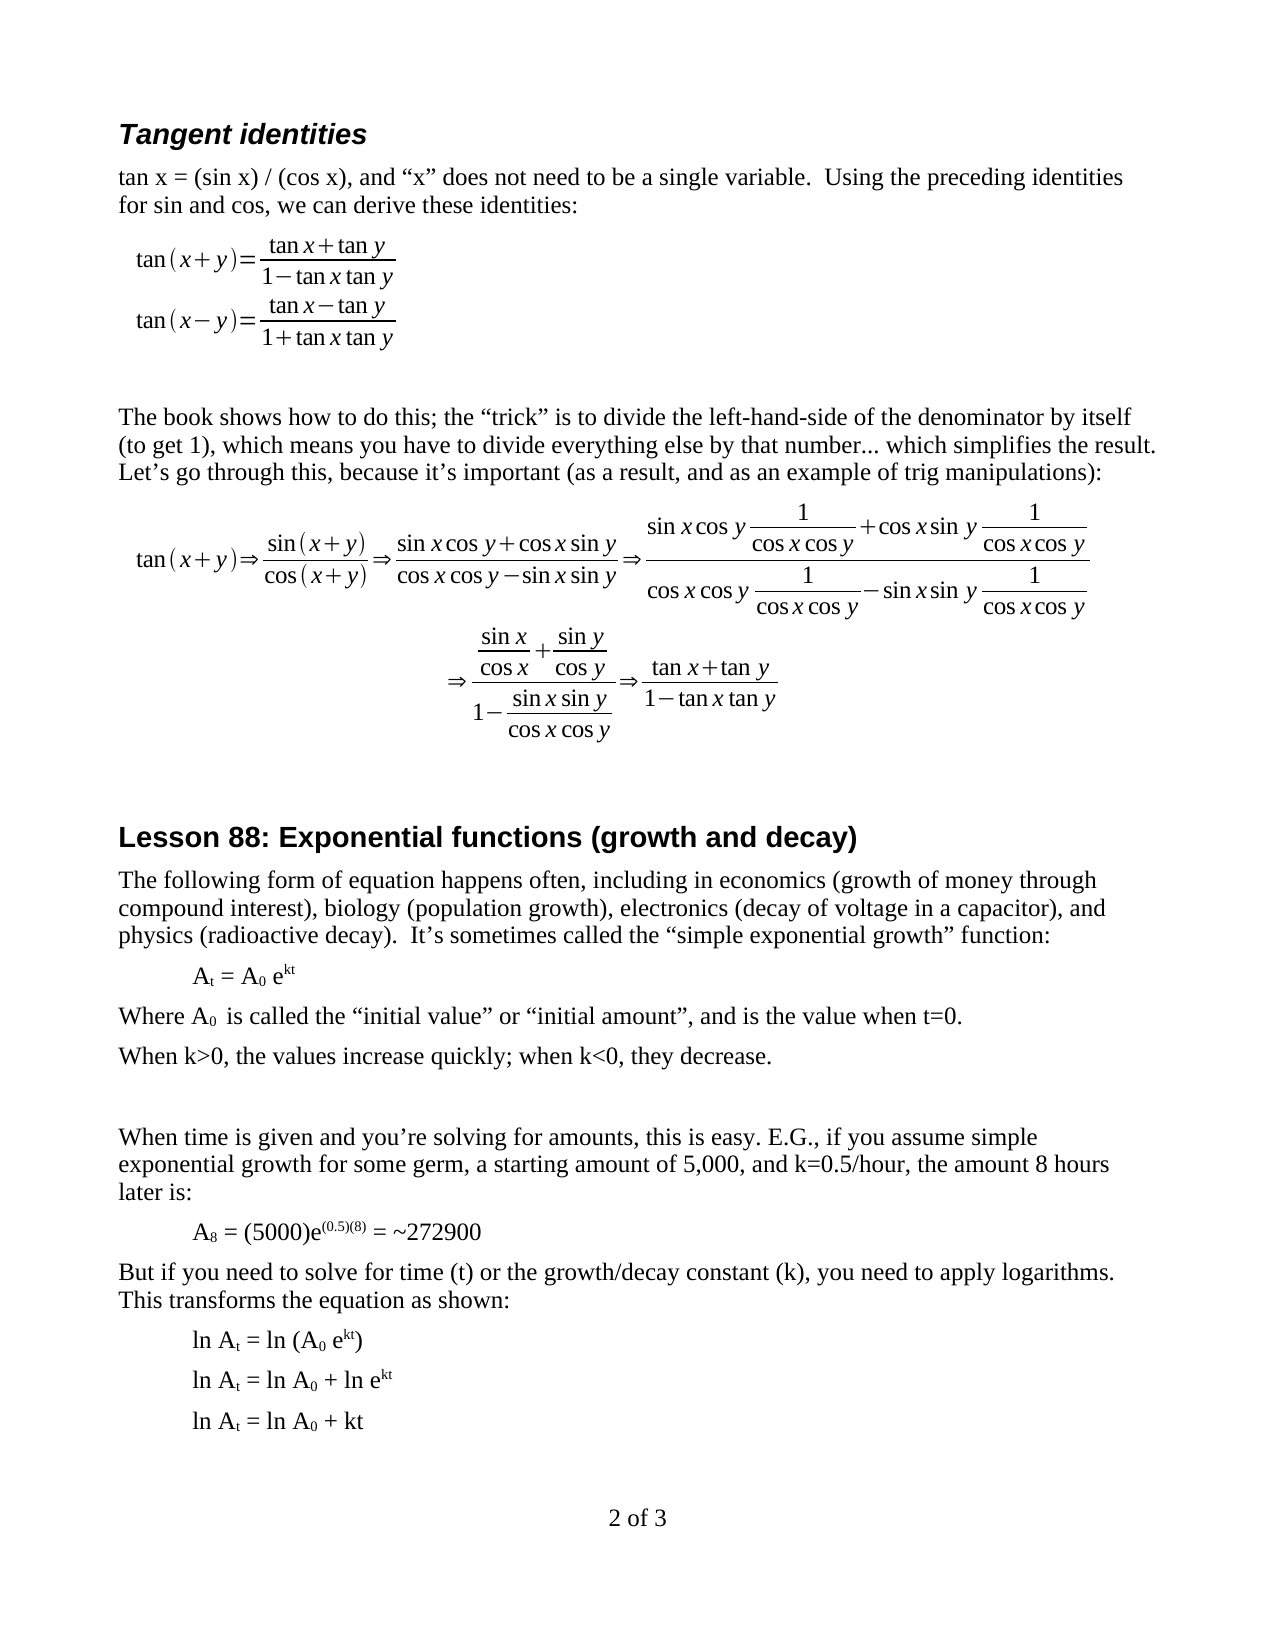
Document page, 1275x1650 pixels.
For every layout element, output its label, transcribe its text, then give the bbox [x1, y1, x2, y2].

text ln At = ln A0 + kt [118, 1407, 1157, 1434]
text When k>0, the values increase quickly; when k<0, they decrease. [118, 1042, 1157, 1070]
text A8 = (5000)e(0.5)(8) = ~272900 [118, 1218, 1157, 1246]
text ln At = ln (A0 ekt) [118, 1326, 1157, 1354]
text tan x = (sin x) / (cos x), and “x” does not need to be a single variable. Using the preceding identities for sin and cos, we can derive these identities: [118, 163, 1157, 219]
subtitle Lesson 88: Exponential functions (growth and decay) [118, 821, 1157, 854]
text When time is given and you’re solving for amounts, this is easy. E.G., if you assume simple exponential growth for some germ, a starting amount of 5,000, and k=0.5/hour, the amount 8 hours later is: [118, 1123, 1157, 1206]
subtitle Tangent identities [118, 118, 1157, 151]
text But if you need to solve for time (t) or the growth/decay constant (k), you need to apply logarithms. This transforms the equation as shown: [118, 1258, 1157, 1314]
text Where A0 is called the “initial value” or “initial amount”, and is the value when t=0. [118, 1002, 1157, 1030]
text The following form of equation happens often, including in economics (growth of money through compound interest), biology (population growth), electronics (decay of voltage in a capacitor), and physics (radioactive decay). It’s sometimes called the “simple exponential growth” function: [118, 866, 1157, 949]
text The book shows how to do this; the “trick” is to divide the left-hand-side of the denominator by itself (to get 1), which means you have to divide everything else by that number... which simplifies the result. Let’s go through this, because it’s important (as a result, and as an example of trig manipulations): [118, 403, 1157, 486]
text ln At = ln A0 + ln ekt [118, 1367, 1157, 1394]
text At = A0 ekt [118, 962, 1157, 989]
